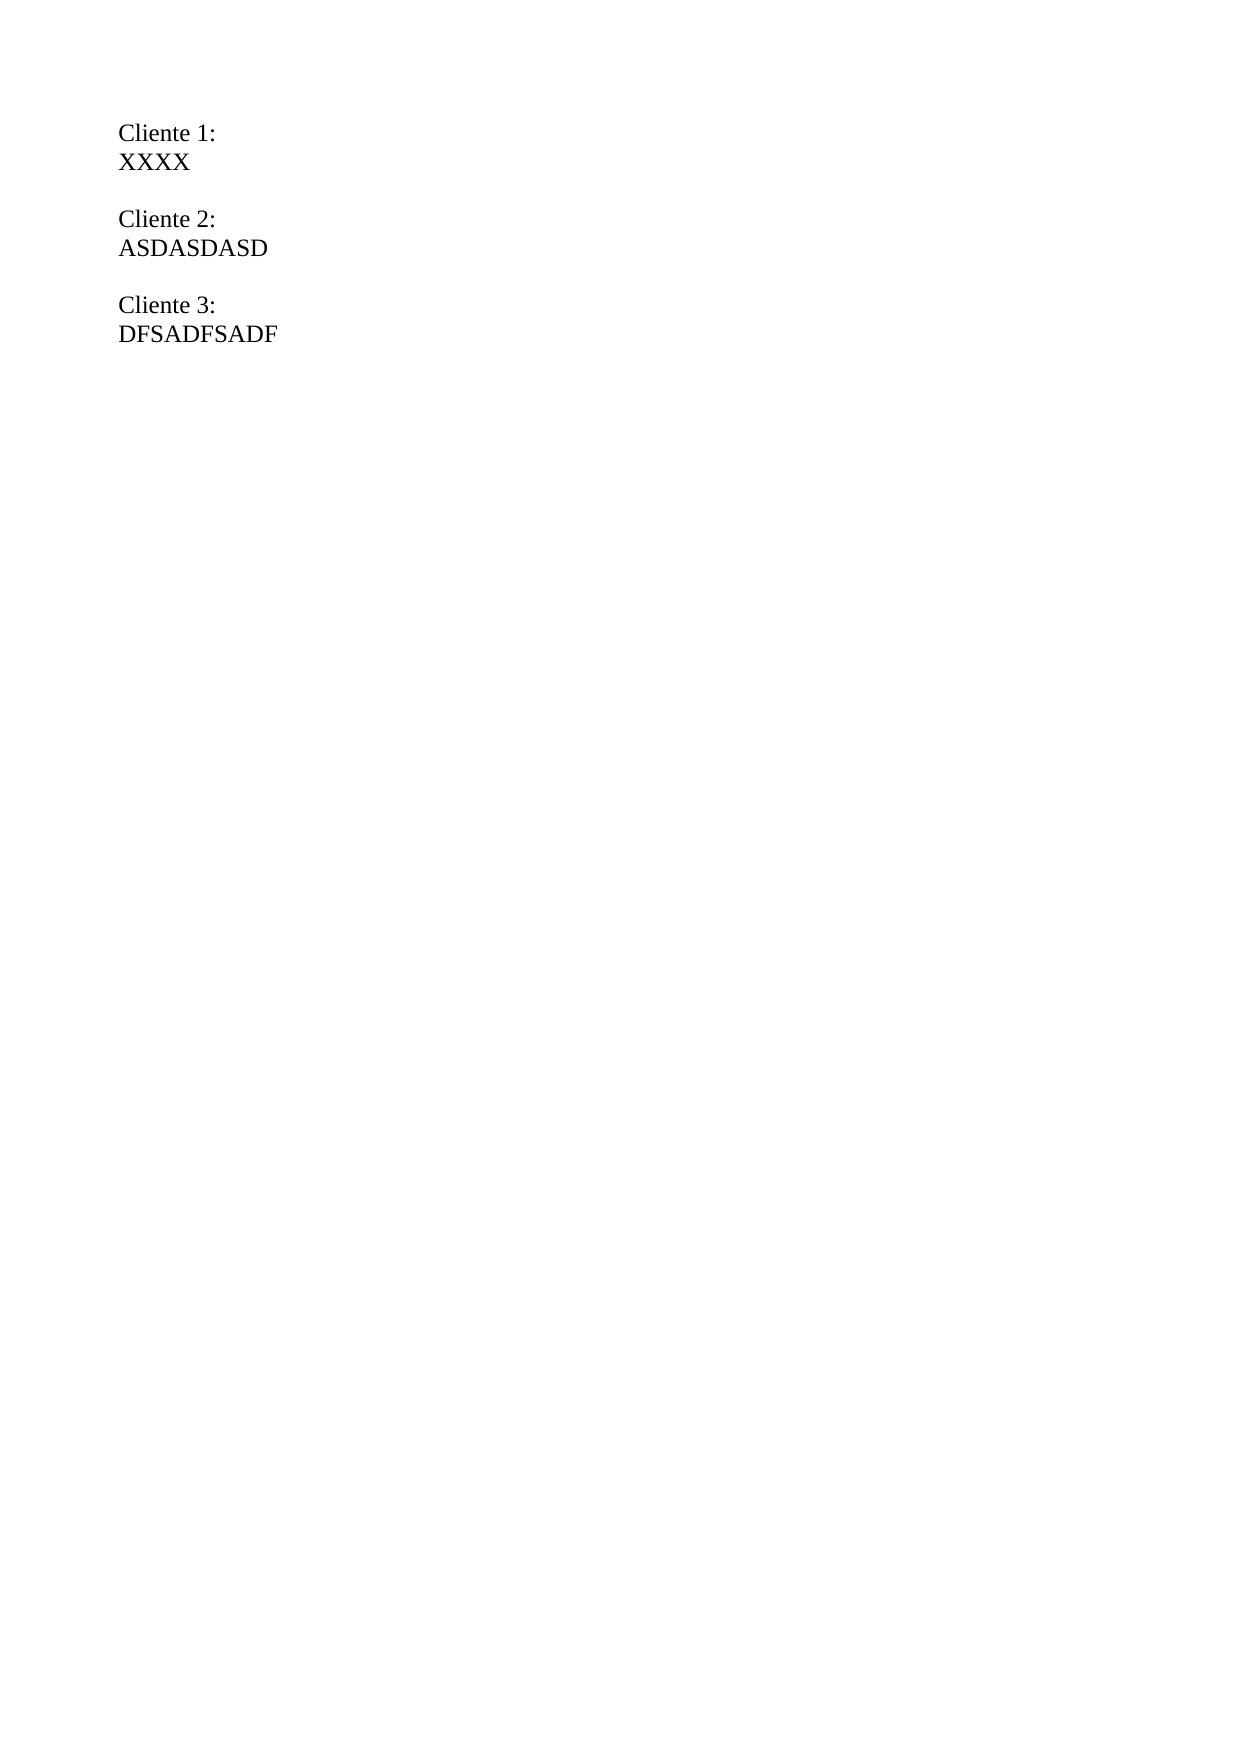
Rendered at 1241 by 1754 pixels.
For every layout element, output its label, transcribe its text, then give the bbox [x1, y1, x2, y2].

text Cliente 3: [118, 291, 1122, 319]
text Cliente 1: [118, 118, 1122, 147]
text ASDASDASD [118, 233, 1122, 262]
text Cliente 2: [118, 204, 1122, 233]
text DFSADFSADF [118, 319, 1122, 348]
text XXXX [118, 147, 1122, 176]
